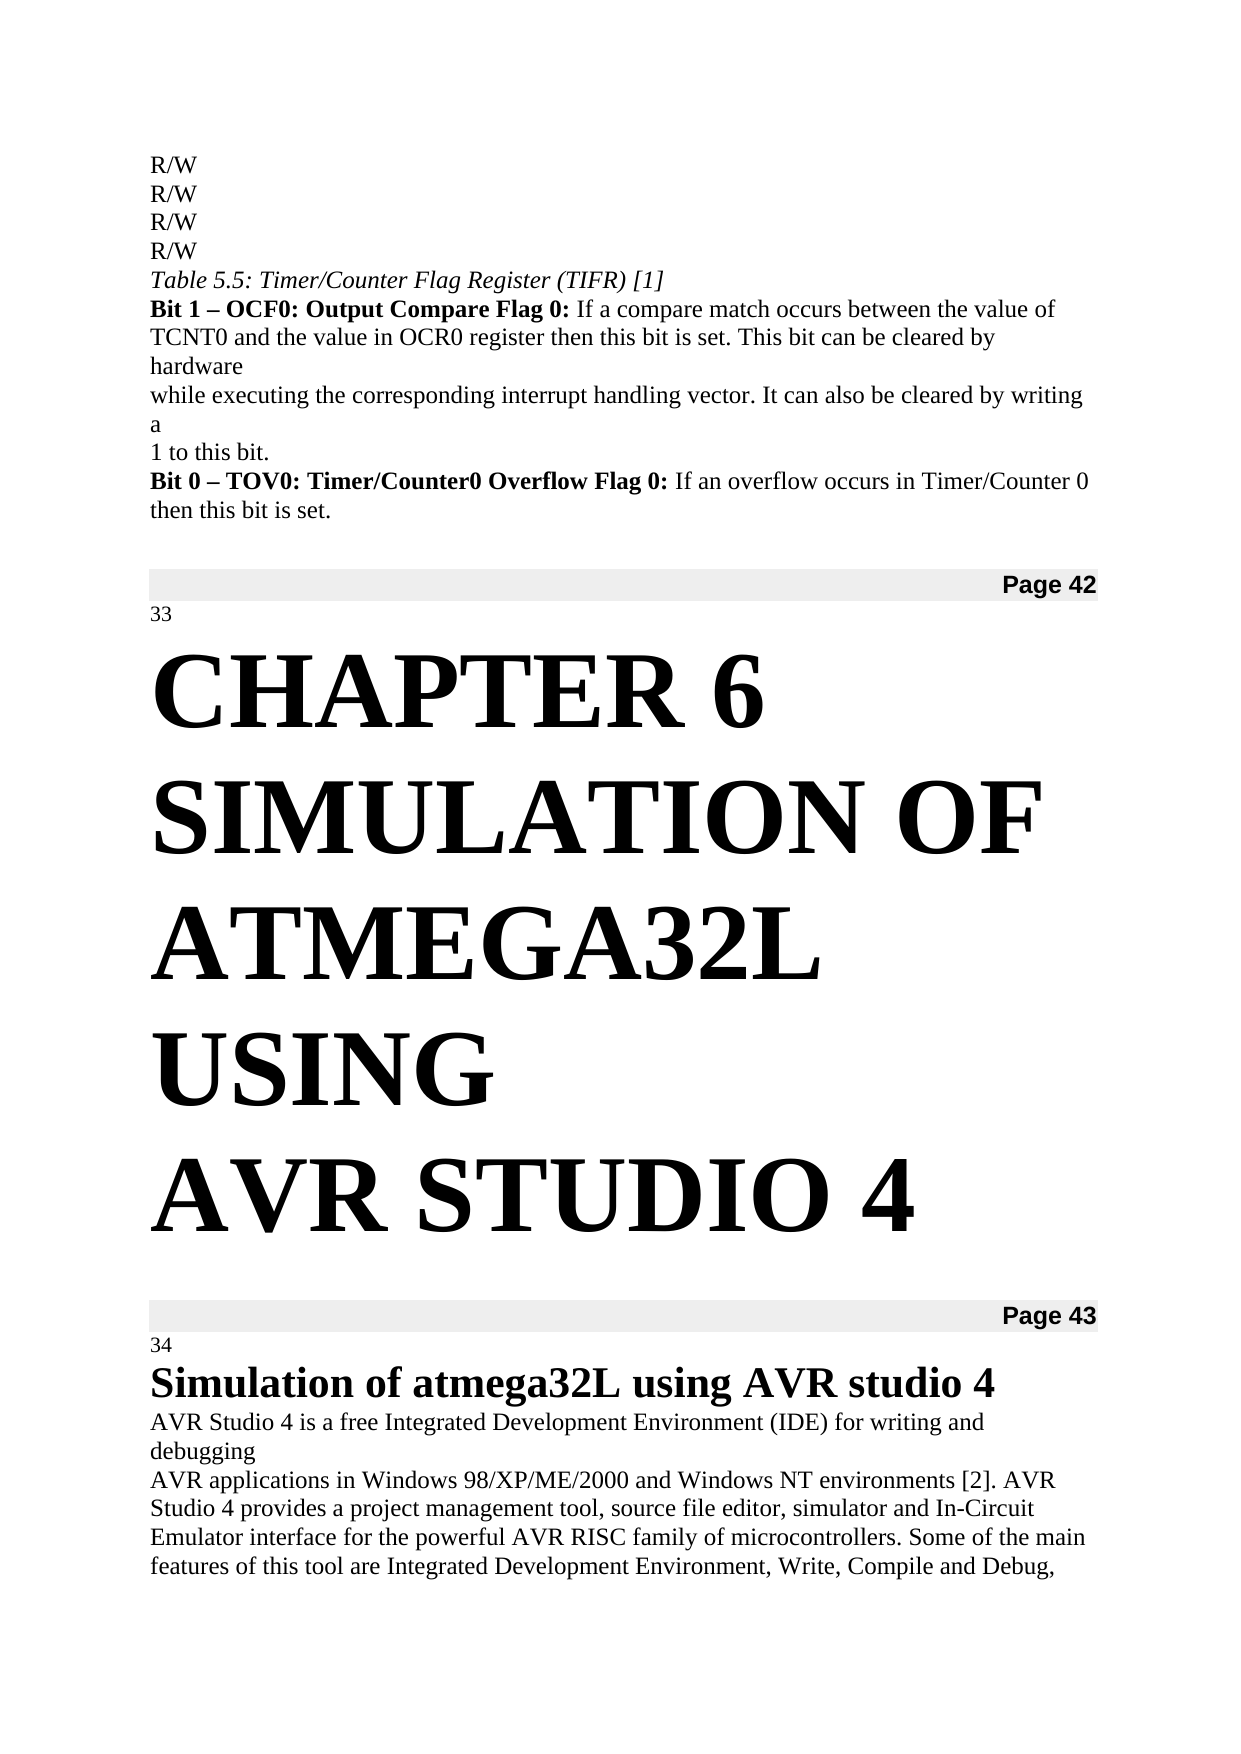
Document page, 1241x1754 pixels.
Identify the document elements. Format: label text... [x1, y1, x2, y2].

text Emulator interface for the powerful AVR RISC family of microcontrollers. Some of the main [150, 1522, 1090, 1551]
text AVR Studio 4 is a free Integrated Development Environment (IDE) for writing and debugging [150, 1407, 1090, 1465]
text Bit 1 – OCF0: Output Compare Flag 0: If a compare match occurs between the value of [150, 294, 1090, 322]
text then this bit is set. [150, 495, 1090, 524]
text Bit 0 – TOV0: Timer/Counter0 Overflow Flag 0: If an overflow occurs in Timer/Counter 0 [150, 466, 1090, 495]
text AVR applications in Windows 98/XP/ME/2000 and Windows NT environments [2]. AVR [150, 1465, 1090, 1493]
text 34 [150, 1332, 1090, 1357]
text 33 [150, 601, 1090, 626]
text ATMEGA32L USING [150, 877, 1090, 1129]
text CHAPTER 6 [150, 626, 1090, 752]
text Studio 4 provides a project management tool, source file editor, simulator and In-Circuit [150, 1493, 1090, 1522]
table_header Page 42 [149, 569, 1098, 601]
text while executing the corresponding interrupt handling vector. It can also be cleared by writing a [150, 380, 1090, 437]
text AVR STUDIO 4 [150, 1129, 1090, 1255]
text TCNT0 and the value in OCR0 register then this bit is set. This bit can be cleared by hardware [150, 322, 1090, 380]
table_header Page 43 [149, 1300, 1098, 1332]
text R/W [150, 236, 1090, 265]
text R/W [150, 207, 1090, 236]
text R/W [150, 179, 1090, 207]
text SIMULATION OF [150, 752, 1090, 877]
text Table 5.5: Timer/Counter Flag Register (TIFR) [1] [150, 265, 1090, 294]
text features of this tool are Integrated Development Environment, Write, Compile and Debug, [150, 1551, 1090, 1580]
text 1 to this bit. [150, 437, 1090, 466]
text Simulation of atmega32L using AVR studio 4 [150, 1357, 1090, 1407]
text R/W [150, 150, 1090, 179]
